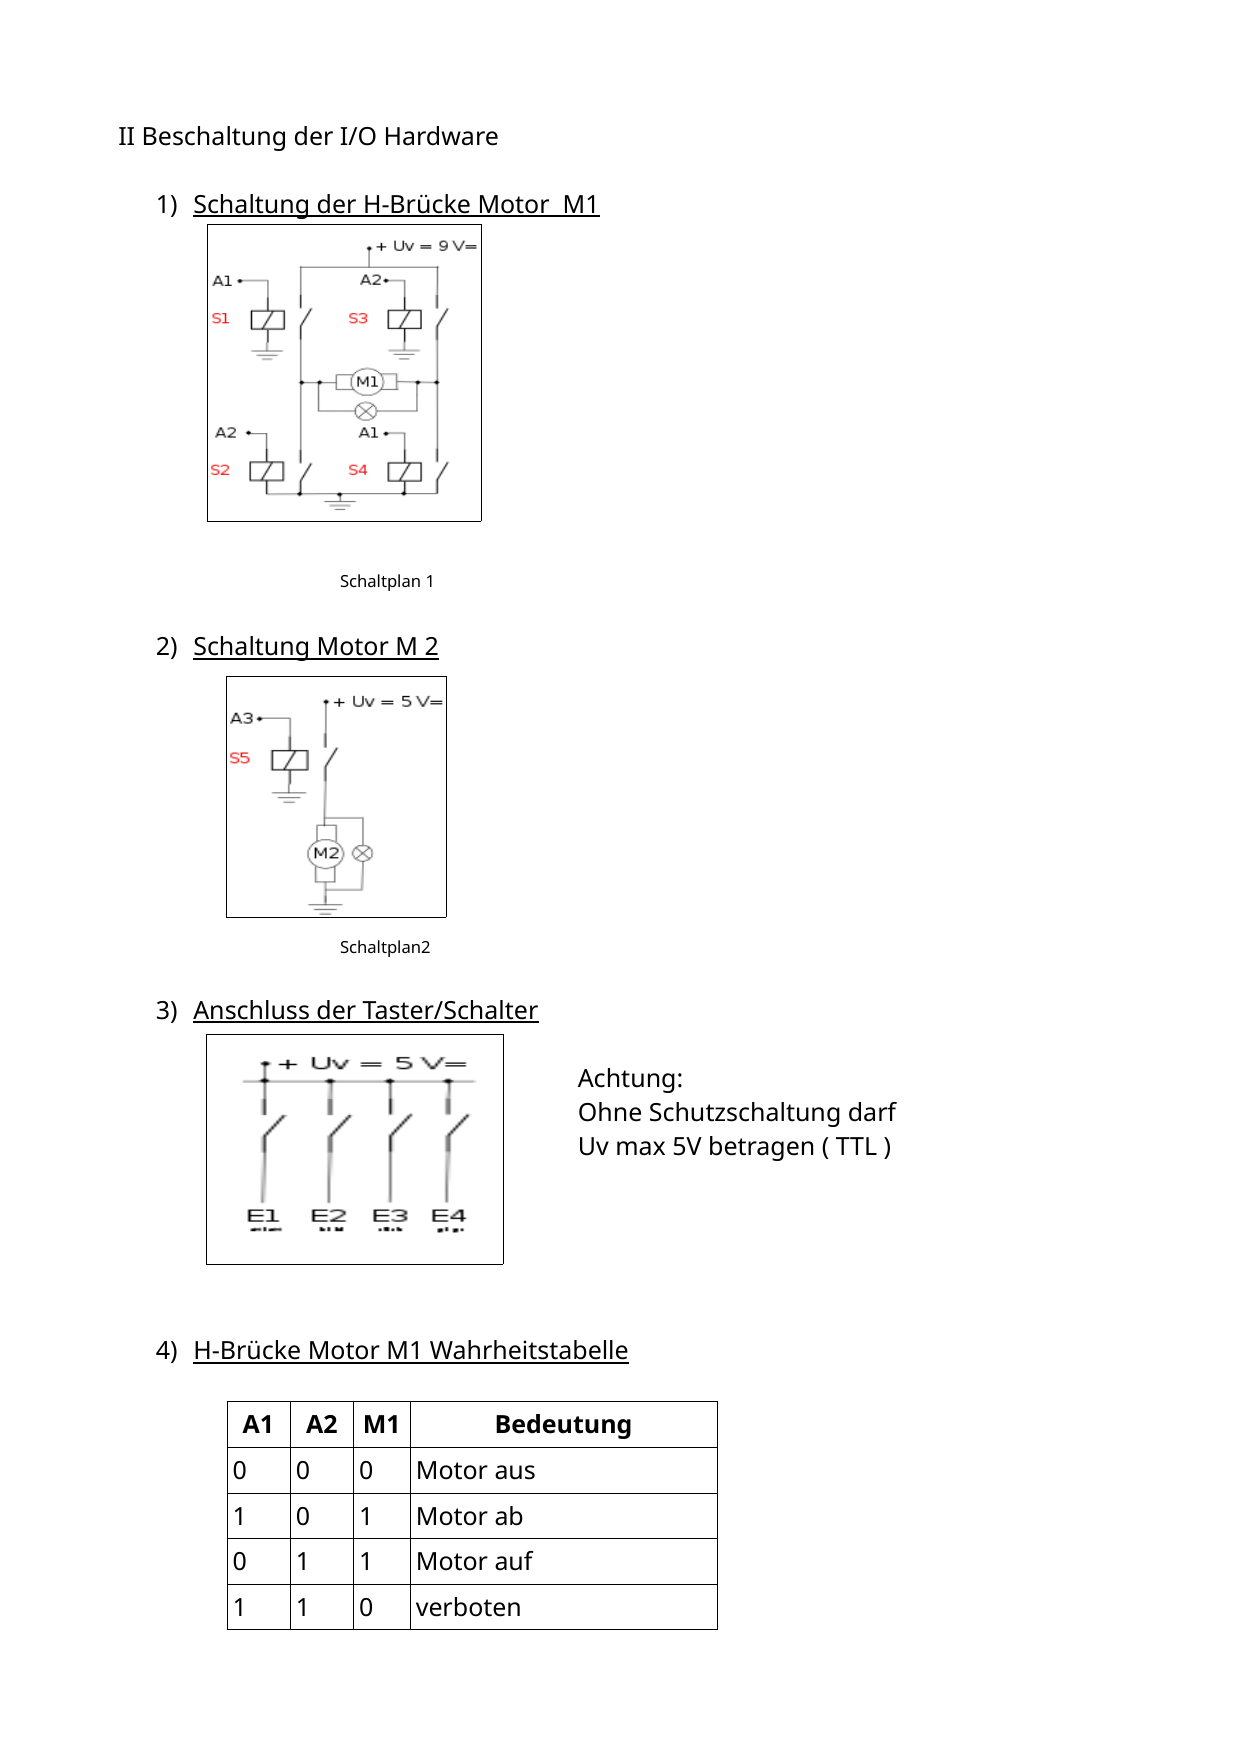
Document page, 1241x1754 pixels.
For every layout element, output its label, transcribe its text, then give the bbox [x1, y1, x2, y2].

table_header M1 [354, 1402, 410, 1447]
table_cell 0 [291, 1448, 353, 1492]
table_cell 1 [291, 1585, 353, 1629]
table_cell verboten [411, 1585, 717, 1629]
list Schaltung Motor M 2 Schaltplan2 [156, 629, 1122, 992]
table_cell 1 [354, 1494, 410, 1538]
list Schaltung der H-Brücke Motor M1 Schaltplan 1 [156, 186, 1122, 629]
picture [208, 1037, 500, 1261]
table_cell 1 [228, 1494, 290, 1538]
list Anschluss der Taster/Schalter Achtung: Ohne Schutzschaltung darf Uv max 5V betragen ( TTL ) [156, 992, 1122, 1333]
table_cell 0 [228, 1539, 290, 1584]
table_header Bedeutung [411, 1402, 717, 1447]
table_cell Motor auf [411, 1539, 717, 1584]
table_cell 1 [354, 1539, 410, 1584]
table_cell 1 [228, 1585, 290, 1629]
table_cell 0 [228, 1448, 290, 1492]
table_cell Motor ab [411, 1494, 717, 1538]
table_cell Motor aus [411, 1448, 717, 1492]
table_header A1 [228, 1402, 290, 1447]
picture [229, 678, 443, 915]
picture [210, 227, 478, 518]
table_header A2 [291, 1402, 353, 1447]
table_cell 1 [291, 1539, 353, 1584]
table_cell 0 [354, 1585, 410, 1629]
table_cell 0 [291, 1494, 353, 1538]
table_cell 0 [354, 1448, 410, 1492]
list H-Brücke Motor M1 Wahrheitstabelle [156, 1333, 1122, 1401]
text II Beschaltung der I/O Hardware [118, 118, 1122, 152]
